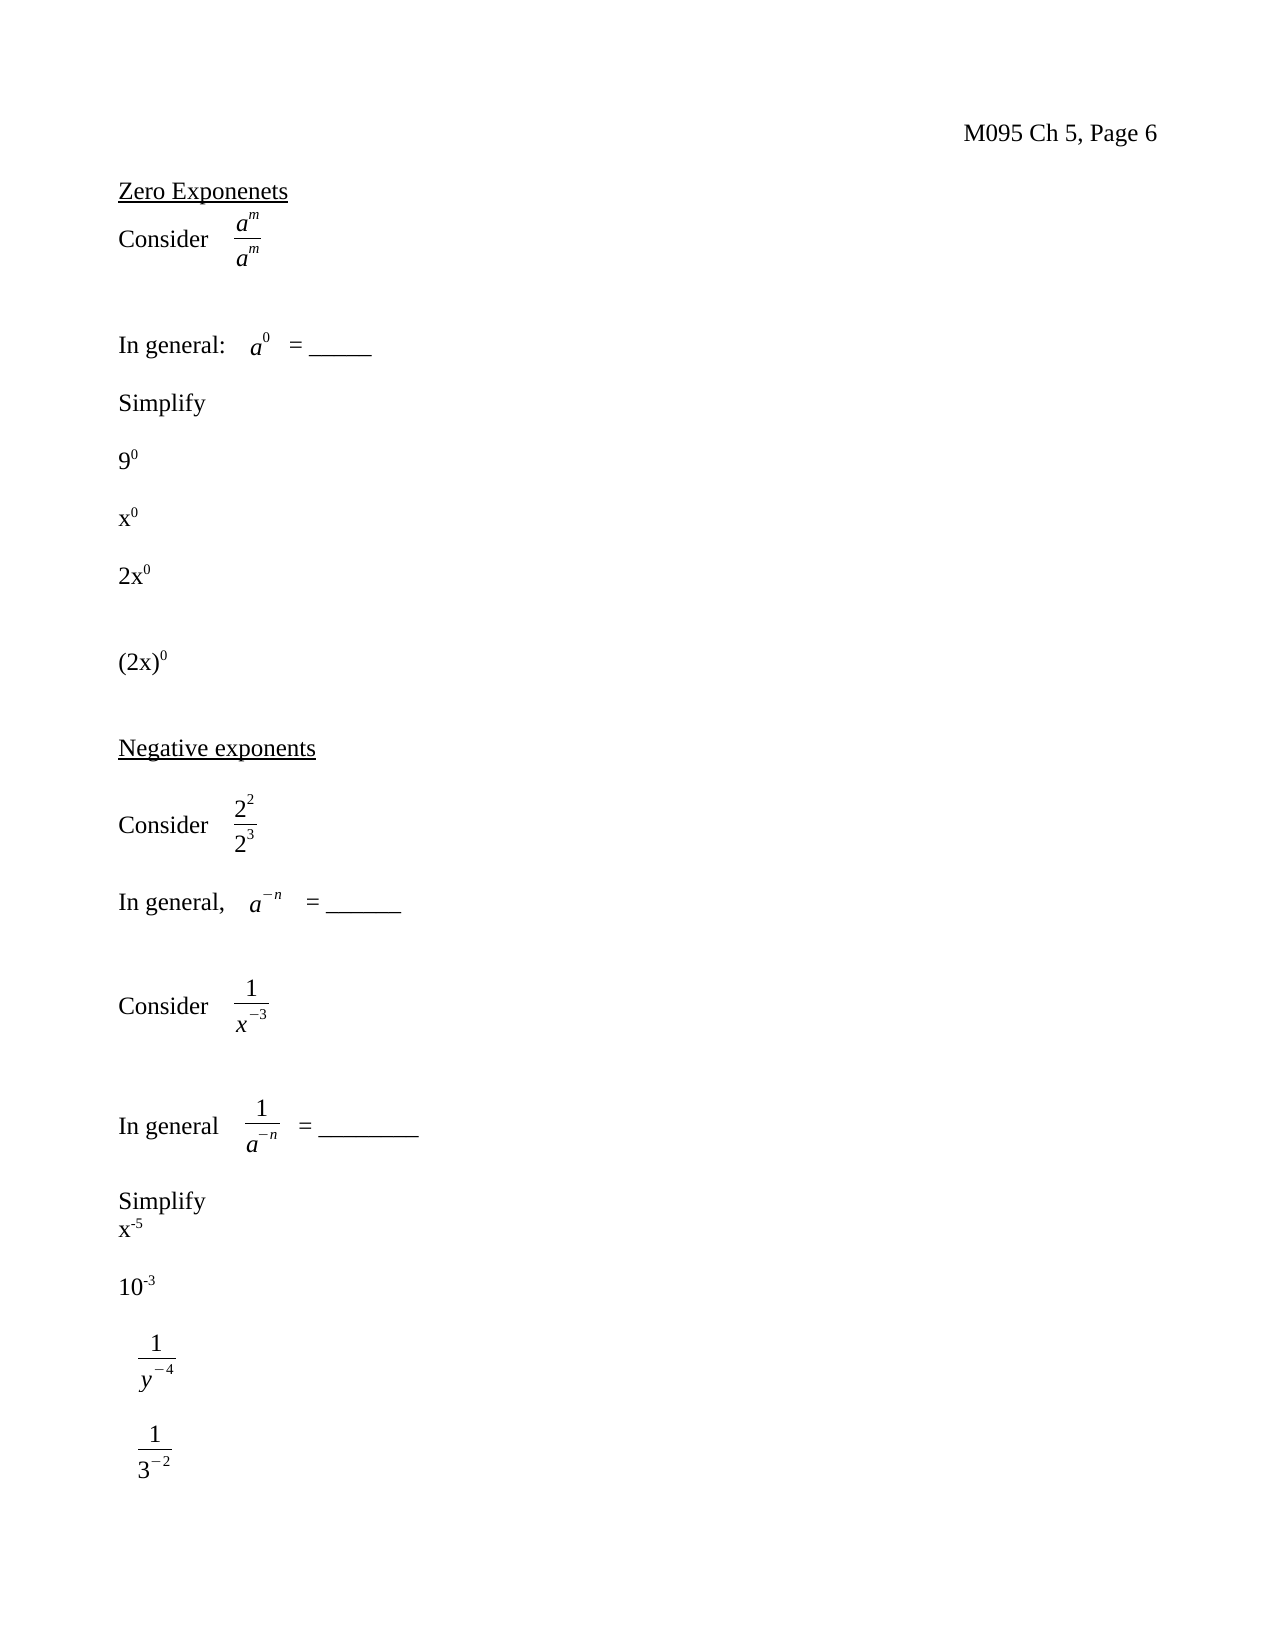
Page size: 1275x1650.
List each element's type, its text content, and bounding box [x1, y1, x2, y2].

text x-5 [118, 1214, 1157, 1243]
text Simplify [118, 1186, 1157, 1214]
text 90 [118, 446, 1157, 475]
text Consider [118, 974, 1157, 1037]
text 10-3 [118, 1272, 1157, 1301]
text Consider [118, 205, 1157, 271]
text Negative exponents [118, 733, 1157, 762]
text x0 [118, 503, 1157, 532]
text In general, = ______ [118, 886, 1157, 917]
text In general = ________ [118, 1094, 1157, 1157]
text Consider [118, 791, 1157, 857]
text 2x0 [118, 561, 1157, 590]
text In general: = _____ [118, 329, 1157, 360]
text (2x)0 [118, 647, 1157, 676]
text Zero Exponenets [118, 176, 1157, 205]
text Simplify [118, 388, 1157, 417]
